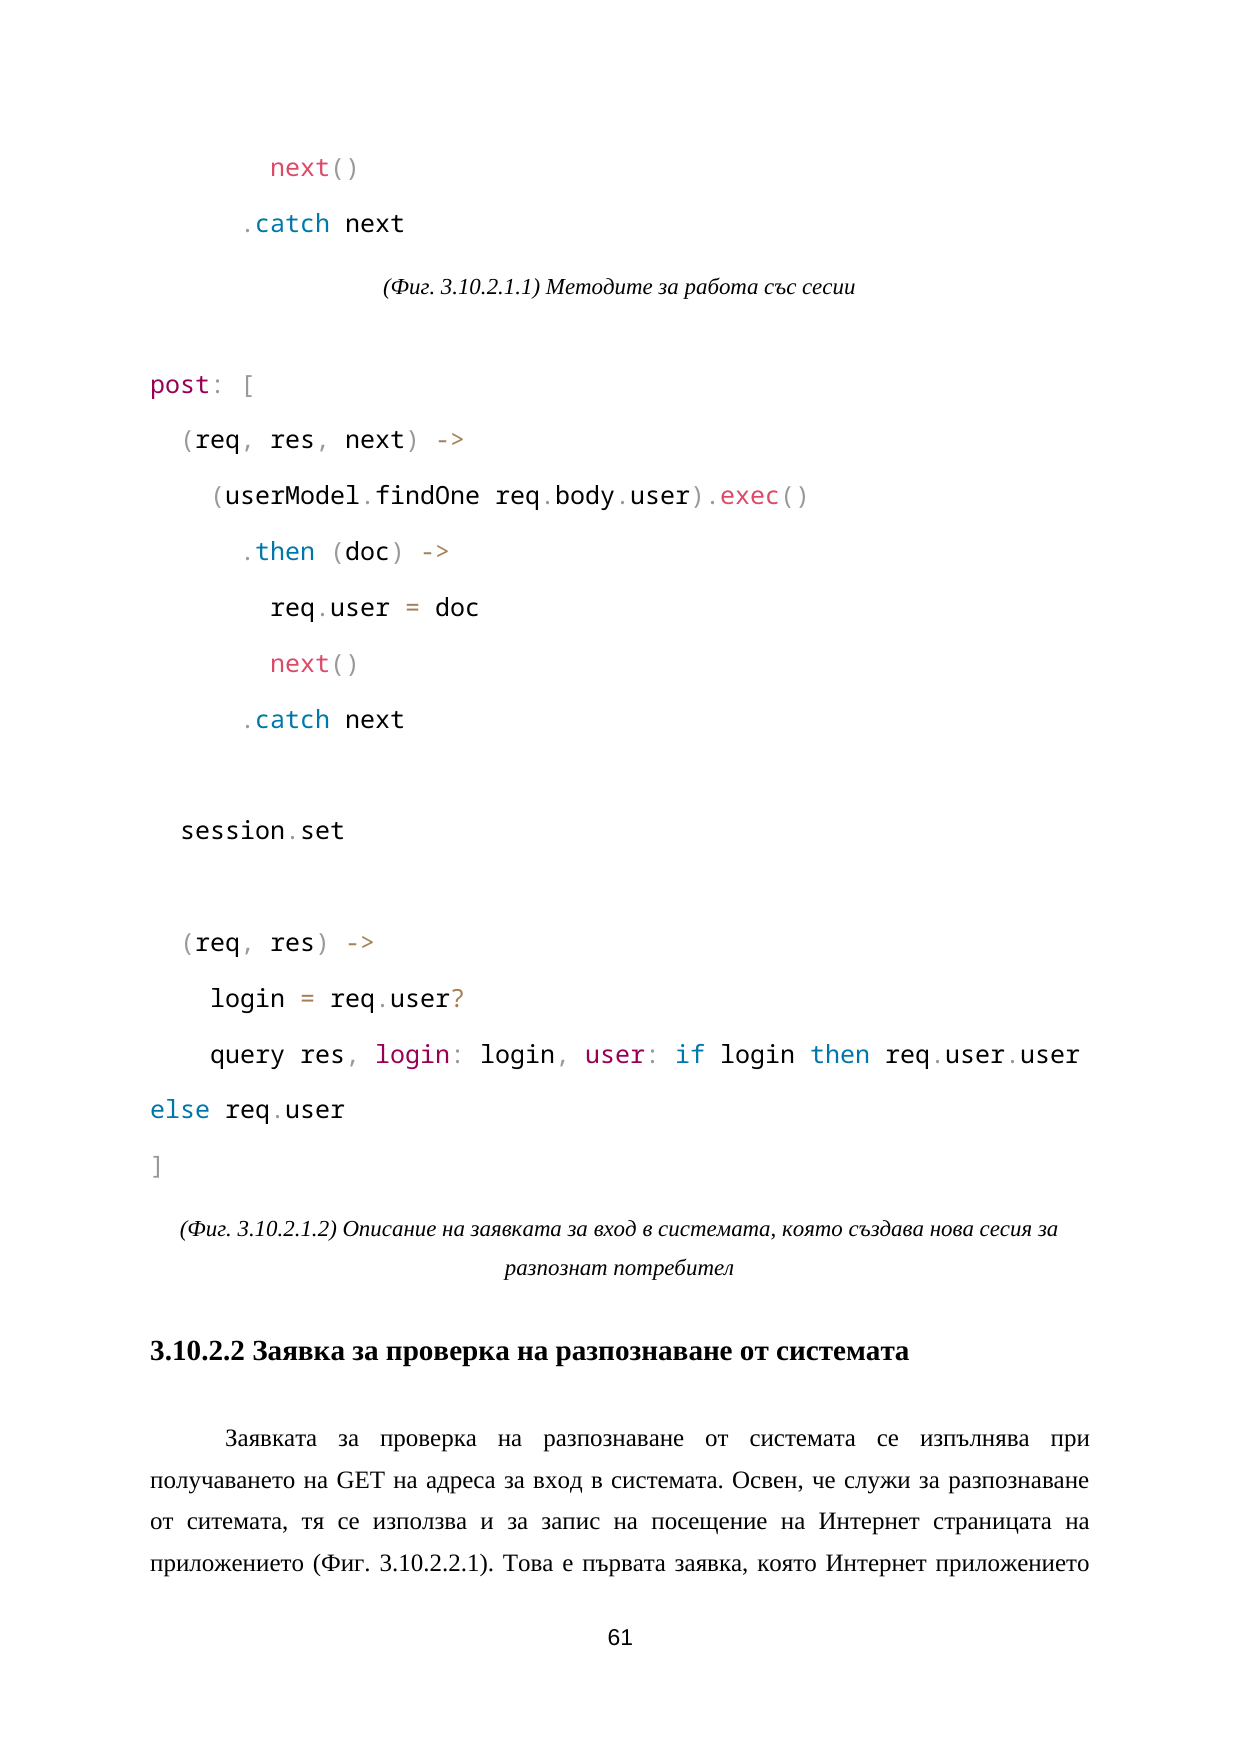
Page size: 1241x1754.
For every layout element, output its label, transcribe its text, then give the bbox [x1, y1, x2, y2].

text (Фиг. 3.10.2.1.2) Описание на заявката за вход в системата, която създава нова сесия за разпознат потребител [150, 1216, 1091, 1280]
text post: [ (req, res, next) -> (userModel.findOne req.body.user).exec() .then (doc) -> req.user = doc next() .catch next session.set (req, res) -> login = req.user? query res, login: login, user: if login then req.user.user else req.user ] [150, 366, 1091, 1182]
text (Фиг. 3.10.2.1.1) Методите за работа със сесии [150, 274, 1091, 299]
text Заявката за проверка на разпознаване от системата се изпълнява при получаването на GET на адреса за вход в системата. Освен, че служи за разпознаване от ситемата, тя се използва и за запис на посещение на Интернет страницата на приложението (Фиг. 3.10.2.2.1). Това е първата заявка, която Интернет приложението [150, 1424, 1091, 1577]
text next() .catch next [150, 150, 1091, 240]
text 3.10.2.2 Заявка за проверка на разпознаване от системата [150, 1334, 1091, 1366]
